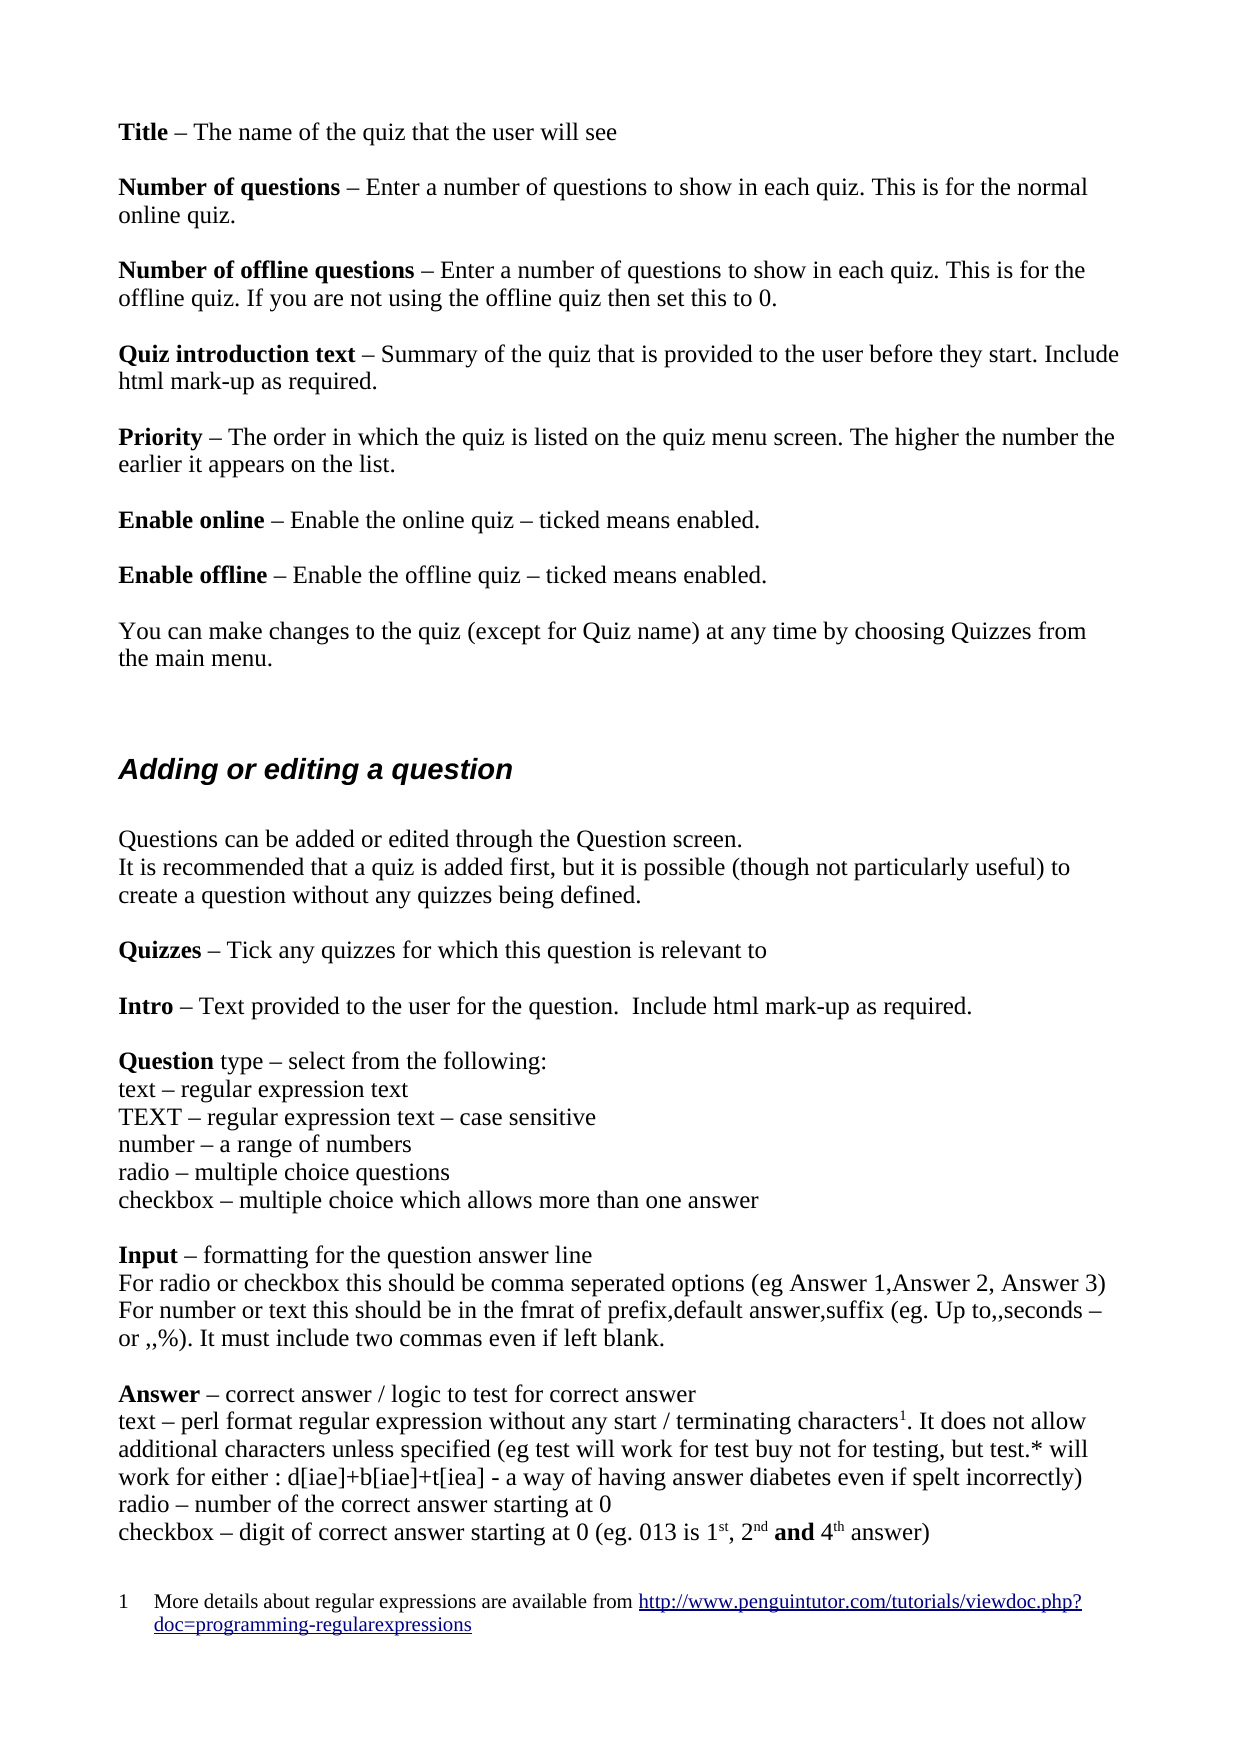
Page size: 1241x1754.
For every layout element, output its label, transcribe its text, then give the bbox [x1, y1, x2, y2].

text Input – formatting for the question answer line [118, 1241, 1122, 1269]
text It is recommended that a quiz is added first, but it is possible (though not particularly useful) to create a question without any quizzes being defined. [118, 853, 1122, 909]
text Question type – select from the following: [118, 1047, 1122, 1075]
text checkbox – digit of correct answer starting at 0 (eg. 013 is 1st, 2nd and 4th answer) [118, 1518, 1122, 1546]
subtitle Adding or editing a question [118, 753, 1122, 785]
text More details about regular expressions are available from http://www.penguintutor.com/tutorials/viewdoc.php?doc=programming-regularexpressions [118, 1589, 1122, 1636]
text Answer – correct answer / logic to test for correct answer [118, 1380, 1122, 1407]
text radio – number of the correct answer starting at 0 [118, 1491, 1122, 1518]
text Number of questions – Enter a number of questions to show in each quiz. This is for the normal online quiz. [118, 173, 1122, 229]
text TEXT – regular expression text – case sensitive [118, 1103, 1122, 1130]
text text – perl format regular expression without any start / terminating characters. It does not allow additional characters unless specified (eg test will work for test buy not for testing, but test.* will work for either : d[iae]+b[iae]+t[iea] - a way of having answer diabetes even if spelt incorrectly) [118, 1407, 1122, 1491]
text checkbox – multiple choice which allows more than one answer [118, 1186, 1122, 1213]
text Number of offline questions – Enter a number of questions to show in each quiz. This is for the offline quiz. If you are not using the offline quiz then set this to 0. [118, 257, 1122, 312]
text For number or text this should be in the fmrat of prefix,default answer,suffix (eg. Up to,,seconds – or ,,%). It must include two commas even if left blank. [118, 1297, 1122, 1352]
text Questions can be added or edited through the Question screen. [118, 826, 1122, 853]
text text – regular expression text [118, 1075, 1122, 1103]
text Intro – Text provided to the user for the question. Include html mark-up as required. [118, 992, 1122, 1019]
text You can make changes to the quiz (except for Quiz name) at any time by choosing Quizzes from the main menu. [118, 617, 1122, 672]
text number – a range of numbers [118, 1130, 1122, 1158]
text For radio or checkbox this should be comma seperated options (eg Answer 1,Answer 2, Answer 3) [118, 1269, 1122, 1297]
text Title – The name of the quiz that the user will see [118, 118, 1122, 146]
text radio – multiple choice questions [118, 1158, 1122, 1186]
text Enable online – Enable the online quiz – ticked means enabled. [118, 506, 1122, 534]
text Quiz introduction text – Summary of the quiz that is provided to the user before they start. Include html mark-up as required. [118, 340, 1122, 395]
text Priority – The order in which the quiz is listed on the quiz menu screen. The higher the number the earlier it appears on the list. [118, 423, 1122, 478]
text Enable offline – Enable the offline quiz – ticked means enabled. [118, 561, 1122, 589]
text Quizzes – Tick any quizzes for which this question is relevant to [118, 936, 1122, 964]
